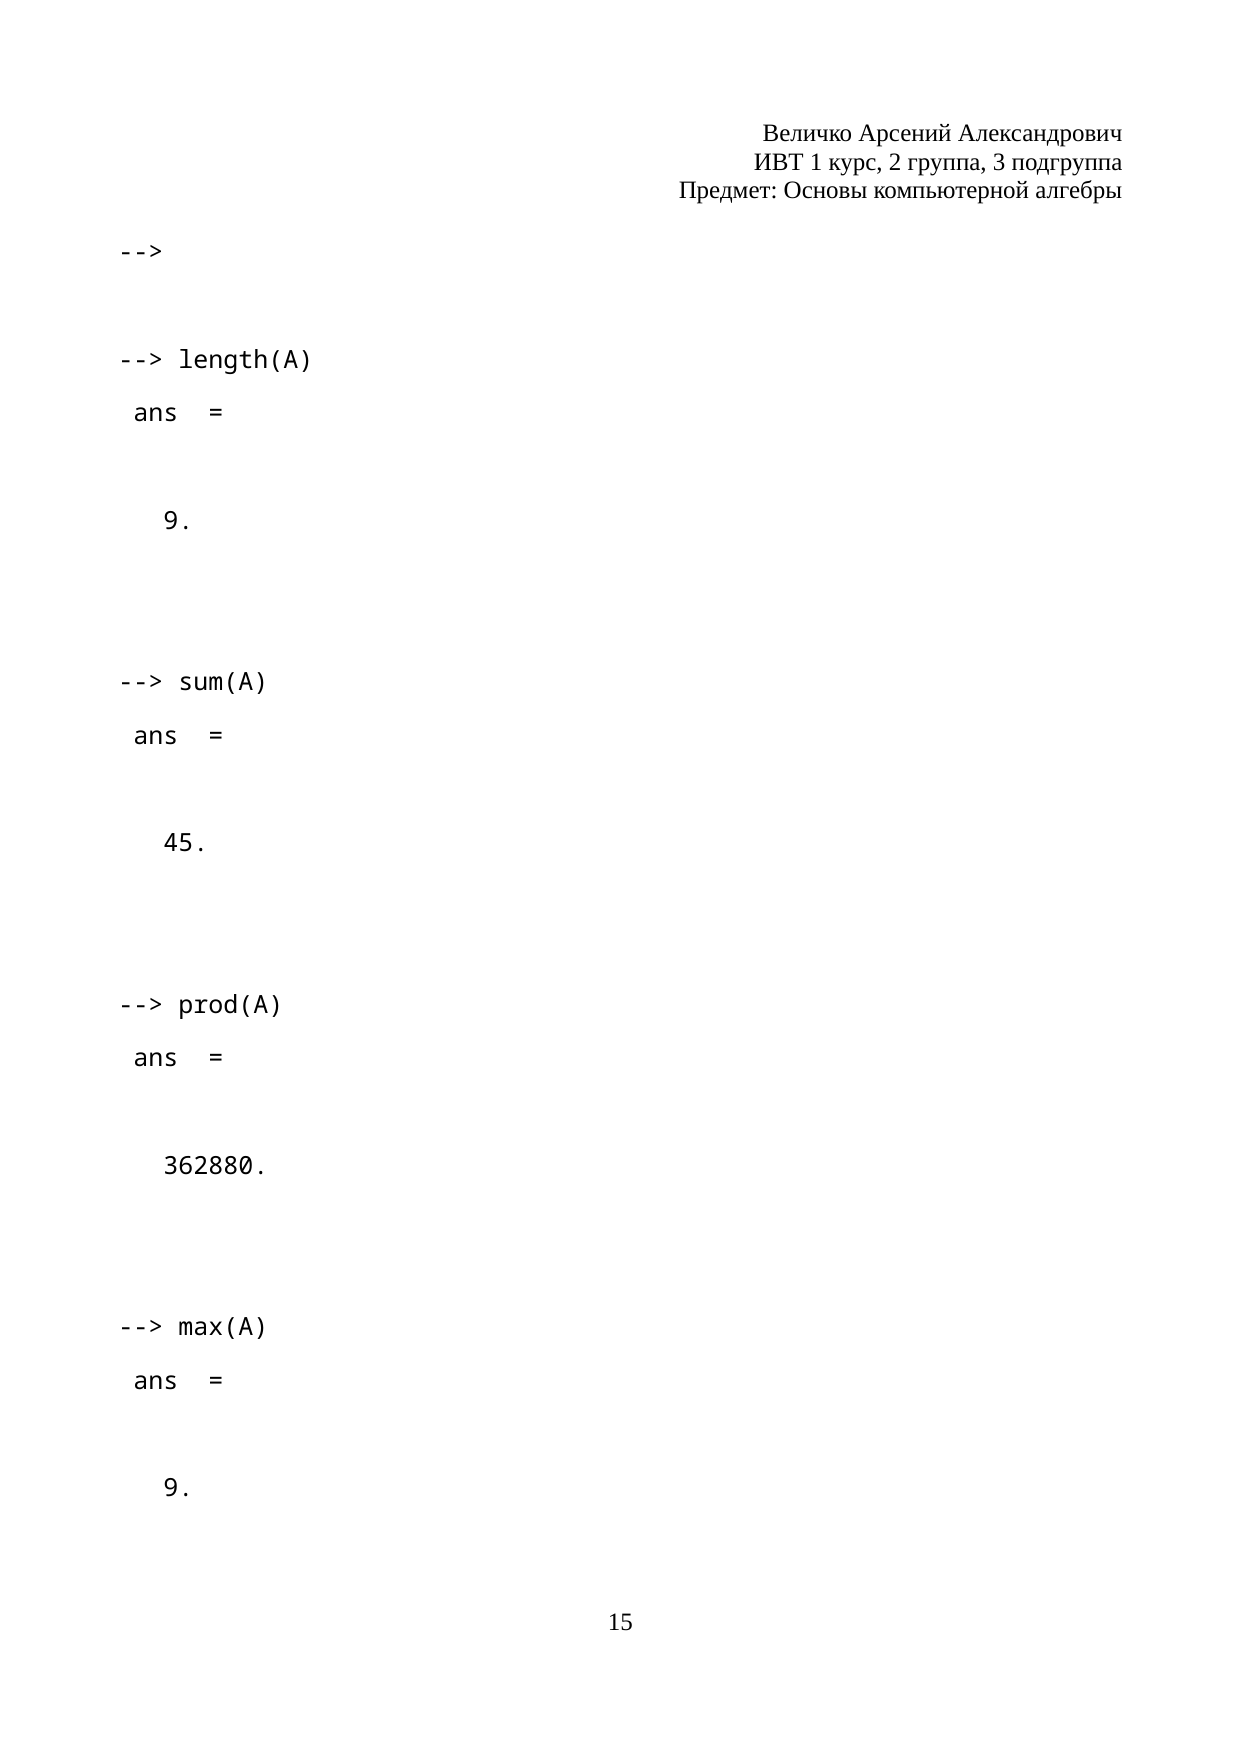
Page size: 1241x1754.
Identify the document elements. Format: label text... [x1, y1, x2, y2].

text ans = [118, 395, 1122, 429]
text --> length(A) [118, 341, 1122, 375]
text --> prod(A) [118, 986, 1122, 1020]
text --> max(A) [118, 1309, 1122, 1343]
text ans = [118, 1363, 1122, 1397]
text 45. [118, 825, 1122, 859]
text 9. [118, 1470, 1122, 1504]
text ans = [118, 1040, 1122, 1074]
text 362880. [118, 1148, 1122, 1182]
text ans = [118, 718, 1122, 752]
text --> sum(A) [118, 664, 1122, 698]
text 9. [118, 503, 1122, 537]
text --> [118, 234, 1122, 268]
